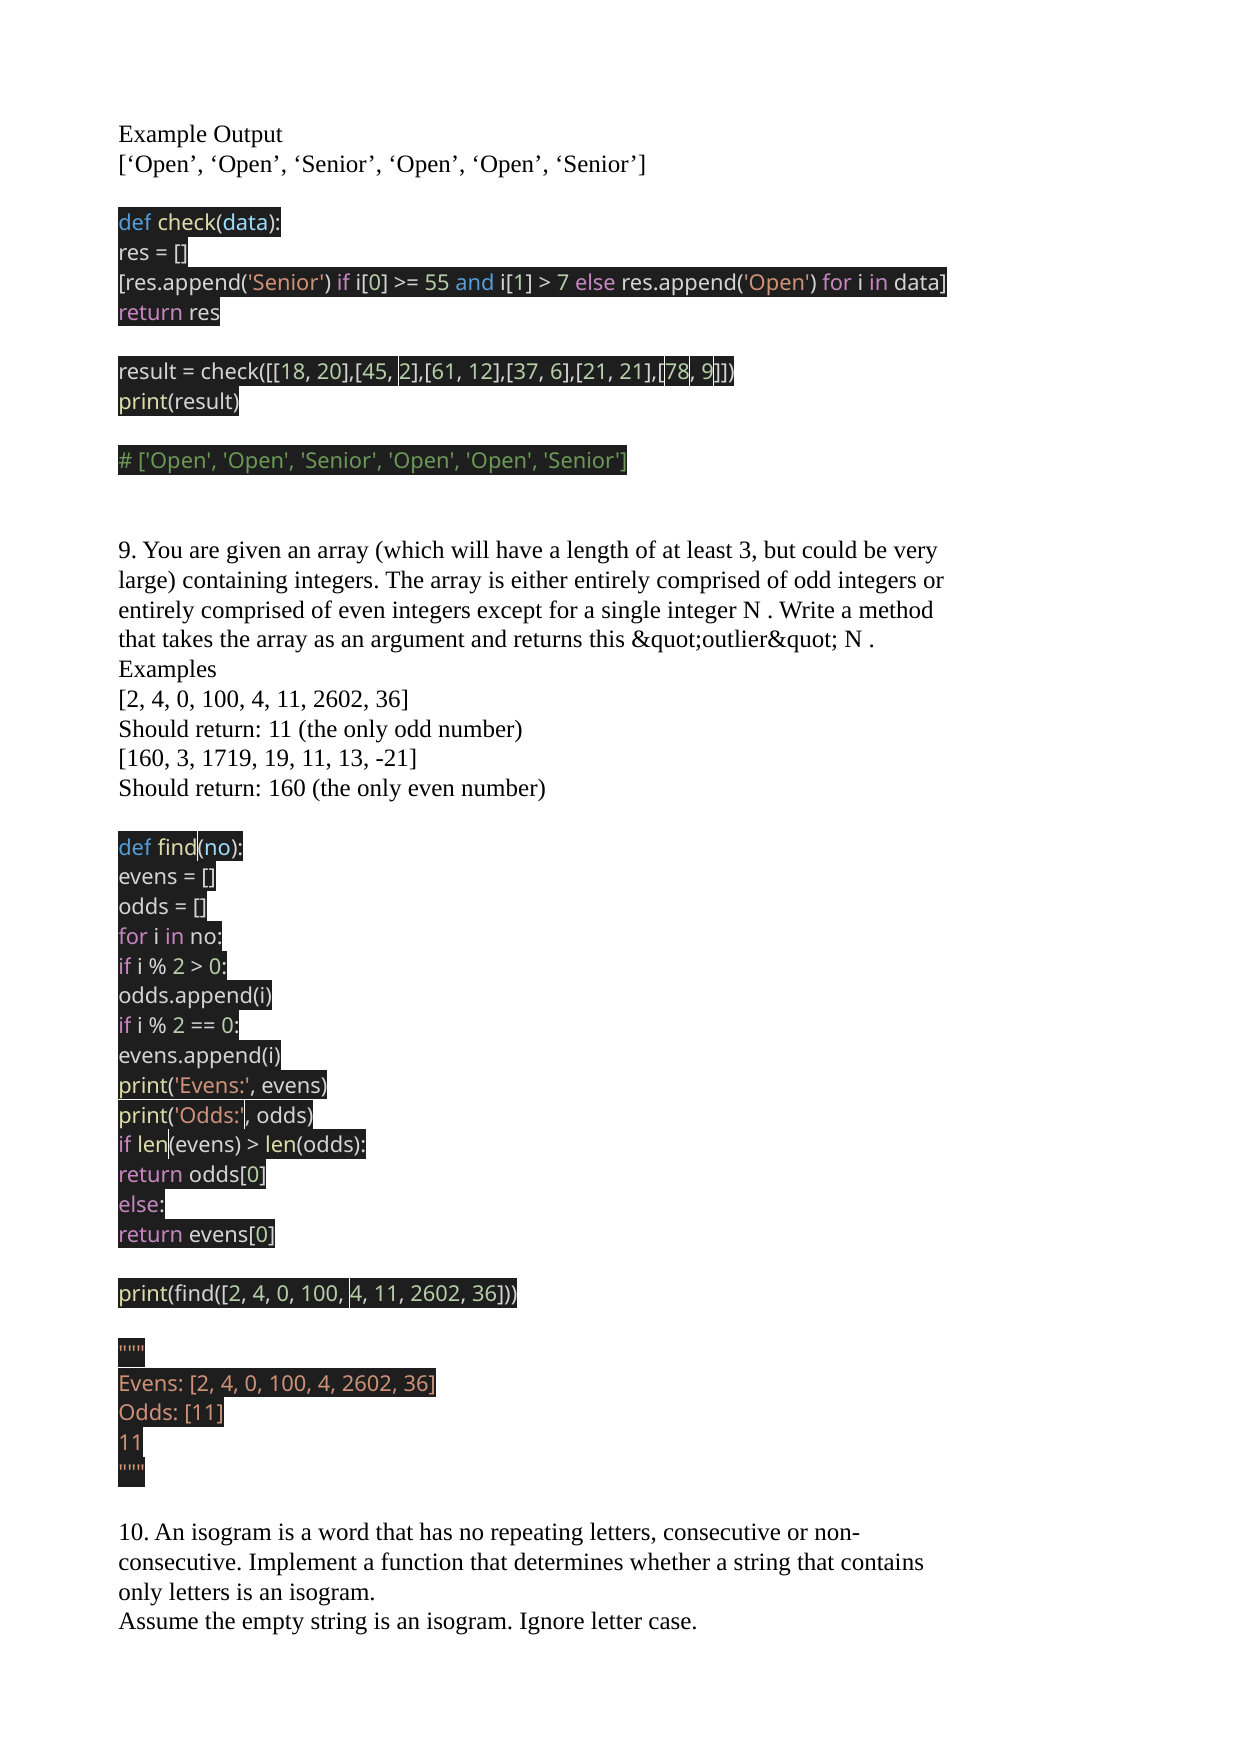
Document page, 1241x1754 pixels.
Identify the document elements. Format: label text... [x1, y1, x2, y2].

text evens.append(i) [118, 1040, 1122, 1070]
text Should return: 11 (the only odd number) [118, 713, 1122, 742]
text Odds: [11] [118, 1397, 1122, 1427]
text for i in no: [118, 921, 1122, 951]
text Examples [118, 653, 1122, 683]
text 9. You are given an array (which will have a length of at least 3, but could be very [118, 534, 1122, 564]
text odds = [] [118, 891, 1122, 921]
text if len(evens) > len(odds): [118, 1129, 1122, 1159]
text return res [118, 297, 1122, 326]
text if i % 2 > 0: [118, 951, 1122, 980]
text 11 [118, 1427, 1122, 1457]
text # ['Open', 'Open', 'Senior', 'Open', 'Open', 'Senior'] [118, 445, 1122, 475]
text Assume the empty string is an isogram. Ignore letter case. [118, 1605, 1122, 1635]
text evens = [] [118, 861, 1122, 891]
text print(result) [118, 386, 1122, 416]
text entirely comprised of even integers except for a single integer N . Write a method [118, 594, 1122, 624]
text return odds[0] [118, 1159, 1122, 1189]
text result = check([[18, 20],[45, 2],[61, 12],[37, 6],[21, 21],[78, 9]]) [118, 356, 1122, 386]
text def check(data): [118, 207, 1122, 237]
text [res.append('Senior') if i[0] >= 55 and i[1] > 7 else res.append('Open') for i in data] [118, 267, 1122, 297]
text def find(no): [118, 831, 1122, 861]
text res = [] [118, 237, 1122, 267]
text consecutive. Implement a function that determines whether a string that contains [118, 1546, 1122, 1576]
text only letters is an isogram. [118, 1576, 1122, 1605]
text that takes the array as an argument and returns this &quot;outlier&quot; N . [118, 624, 1122, 653]
text [2, 4, 0, 100, 4, 11, 2602, 36] [118, 683, 1122, 713]
text print('Odds:', odds) [118, 1099, 1122, 1129]
text Evens: [2, 4, 0, 100, 4, 2602, 36] [118, 1367, 1122, 1397]
text 10. An isogram is a word that has no repeating letters, consecutive or non- [118, 1516, 1122, 1546]
text print('Evens:', evens) [118, 1070, 1122, 1099]
text else: [118, 1189, 1122, 1219]
text """ [118, 1457, 1122, 1487]
text if i % 2 == 0: [118, 1010, 1122, 1040]
text [160, 3, 1719, 19, 11, 13, -21] [118, 742, 1122, 772]
text odds.append(i) [118, 980, 1122, 1010]
text large) containing integers. The array is either entirely comprised of odd integers or [118, 564, 1122, 594]
text Example Output [118, 118, 1122, 148]
text [‘Open’, ‘Open’, ‘Senior’, ‘Open’, ‘Open’, ‘Senior’] [118, 148, 1122, 177]
text print(find([2, 4, 0, 100, 4, 11, 2602, 36])) [118, 1278, 1122, 1308]
text return evens[0] [118, 1219, 1122, 1248]
text """ [118, 1338, 1122, 1367]
text Should return: 160 (the only even number) [118, 772, 1122, 802]
